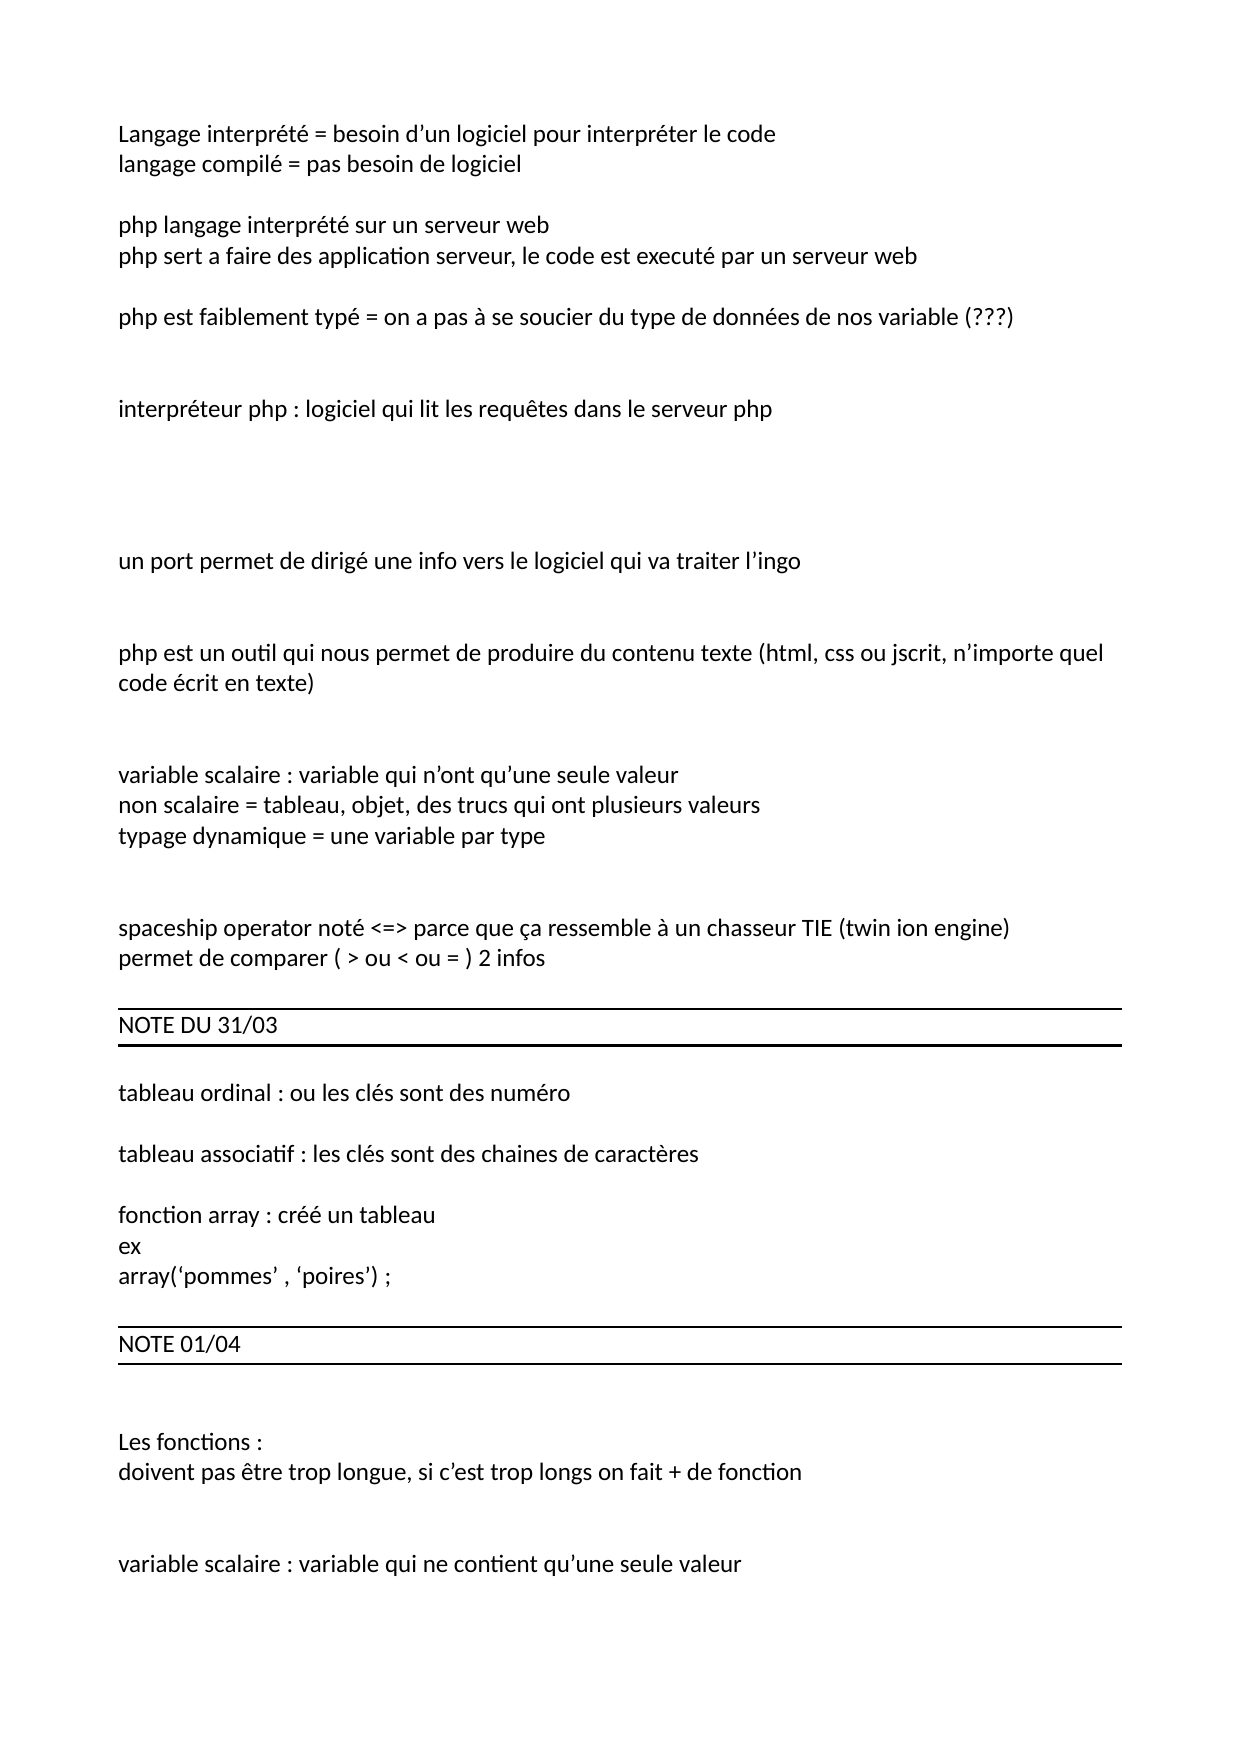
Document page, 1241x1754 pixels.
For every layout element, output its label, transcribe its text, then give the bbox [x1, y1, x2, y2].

text Les fonctions : [118, 1426, 1122, 1456]
text tableau associatif : les clés sont des chaines de caractères [118, 1138, 1122, 1169]
text NOTE 01/04 [118, 1328, 1122, 1363]
text variable scalaire : variable qui n’ont qu’une seule valeur [118, 759, 1122, 789]
text php est un outil qui nous permet de produire du contenu texte (html, css ou jscrit, n’importe quel code écrit en texte) [118, 637, 1122, 698]
text interpréteur php : logiciel qui lit les requêtes dans le serveur php [118, 393, 1122, 423]
text spaceship operator noté <=> parce que ça ressemble à un chasseur TIE (twin ion engine) [118, 912, 1122, 942]
text variable scalaire : variable qui ne contient qu’une seule valeur [118, 1548, 1122, 1578]
text non scalaire = tableau, objet, des trucs qui ont plusieurs valeurs [118, 789, 1122, 820]
text permet de comparer ( > ou < ou = ) 2 infos [118, 942, 1122, 973]
text php est faiblement typé = on a pas à se soucier du type de données de nos variable (???) [118, 301, 1122, 332]
text langage compilé = pas besoin de logiciel [118, 149, 1122, 179]
text array(‘pommes’ , ‘poires’) ; [118, 1260, 1122, 1291]
text un port permet de dirigé une info vers le logiciel qui va traiter l’ingo [118, 545, 1122, 576]
text typage dynamique = une variable par type [118, 820, 1122, 851]
text Langage interprété = besoin d’un logiciel pour interpréter le code [118, 118, 1122, 149]
text tableau ordinal : ou les clés sont des numéro [118, 1077, 1122, 1108]
text php langage interprété sur un serveur web [118, 210, 1122, 240]
text doivent pas être trop longue, si c’est trop longs on fait + de fonction [118, 1456, 1122, 1487]
text php sert a faire des application serveur, le code est executé par un serveur web [118, 240, 1122, 271]
text fonction array : créé un tableau [118, 1199, 1122, 1230]
text NOTE DU 31/03 [118, 1010, 1122, 1044]
text ex [118, 1230, 1122, 1260]
